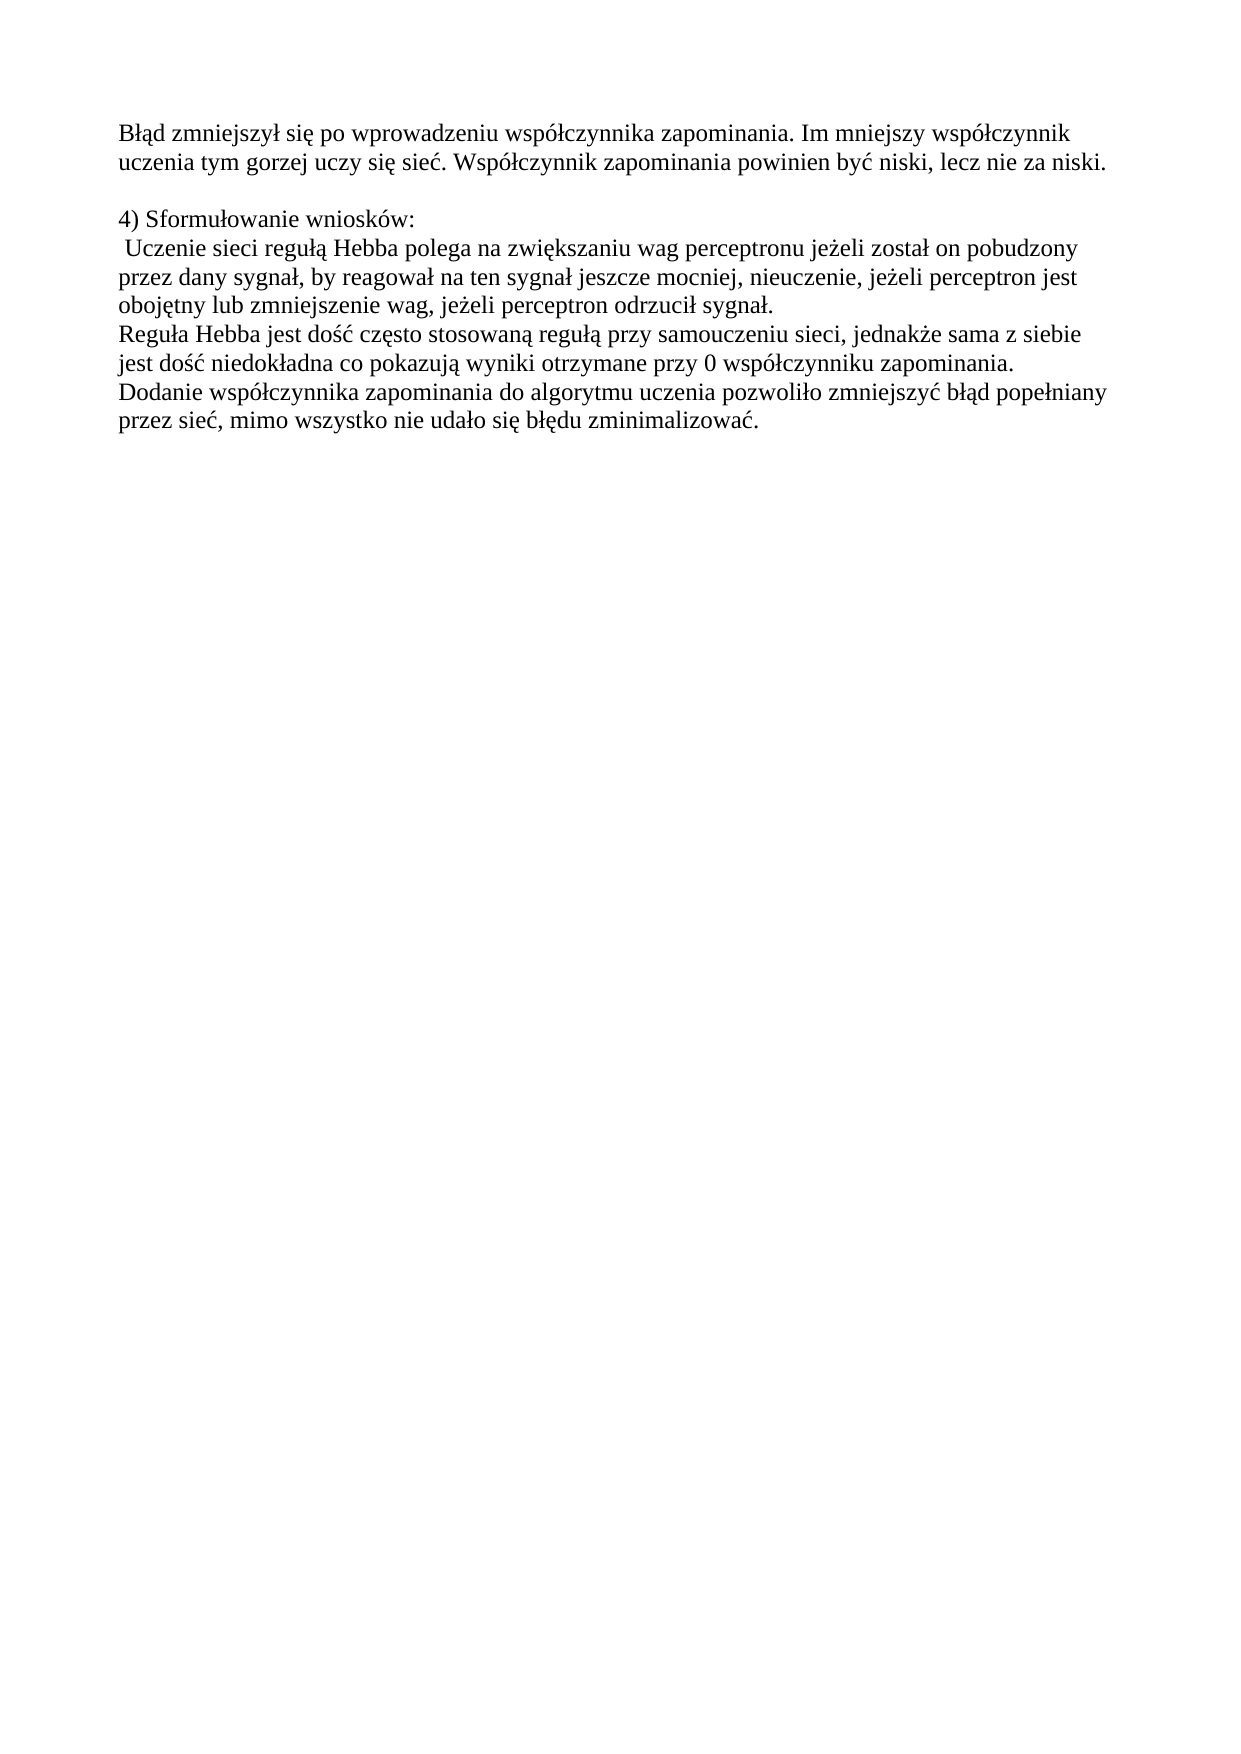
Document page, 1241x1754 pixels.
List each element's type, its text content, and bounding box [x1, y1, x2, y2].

text Reguła Hebba jest dość często stosowaną regułą przy samouczeniu sieci, jednakże sama z siebie jest dość niedokładna co pokazują wyniki otrzymane przy 0 współczynniku zapominania. Dodanie współczynnika zapominania do algorytmu uczenia pozwoliło zmniejszyć błąd popełniany przez sieć, mimo wszystko nie udało się błędu zminimalizować. [118, 319, 1122, 492]
text Błąd zmniejszył się po wprowadzeniu współczynnika zapominania. Im mniejszy współczynnik uczenia tym gorzej uczy się sieć. Współczynnik zapominania powinien być niski, lecz nie za niski. 4) Sformułowanie wniosków: Uczenie sieci regułą Hebba polega na zwiększaniu wag perceptronu jeżeli został on pobudzony przez dany sygnał, by reagował na ten sygnał jeszcze mocniej, nieuczenie, jeżeli perceptron jest obojętny lub zmniejszenie wag, jeżeli perceptron odrzucił sygnał. [118, 118, 1122, 319]
